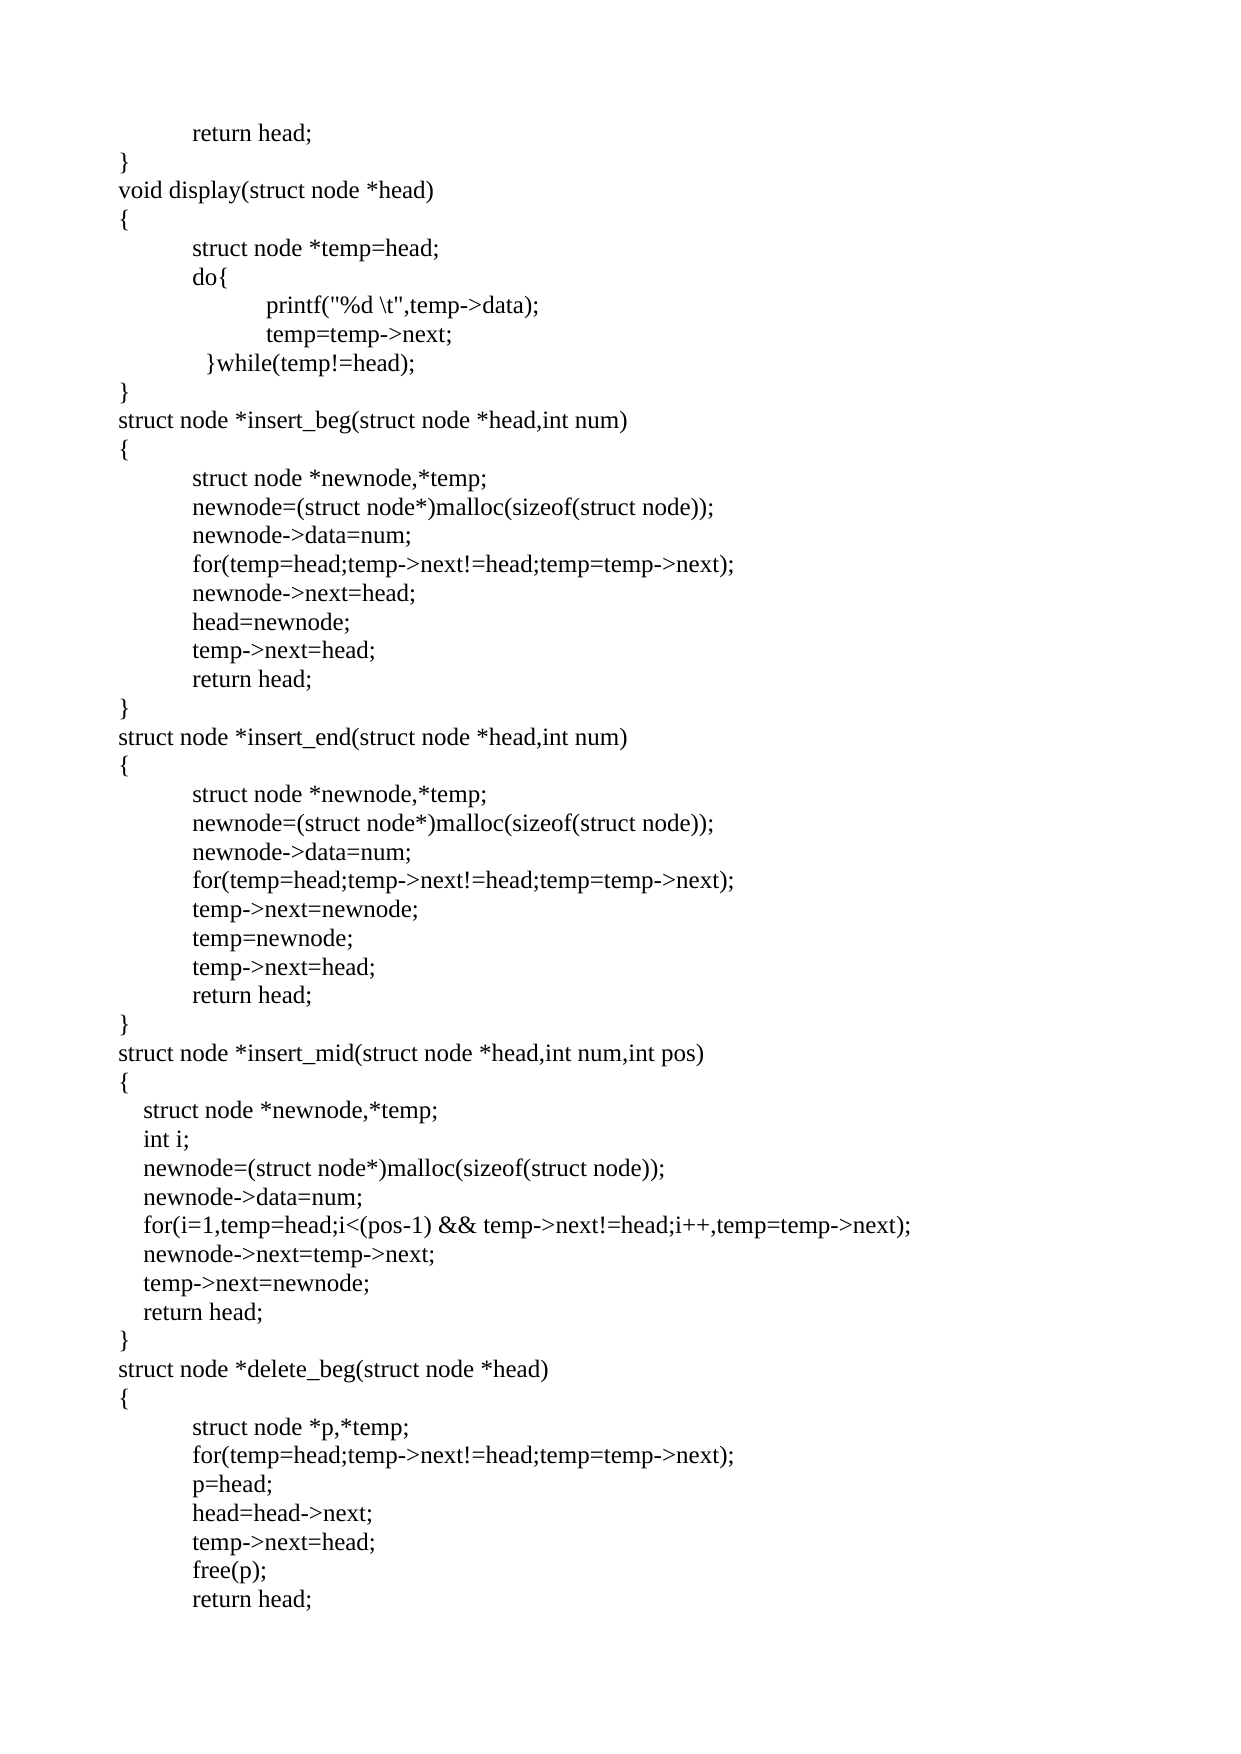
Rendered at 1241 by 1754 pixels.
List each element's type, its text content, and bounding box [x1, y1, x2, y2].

text return head; [118, 1584, 1122, 1613]
text struct node *delete_beg(struct node *head) [118, 1354, 1122, 1383]
text } [118, 377, 1122, 406]
text return head; [118, 1297, 1122, 1326]
text for(temp=head;temp->next!=head;temp=temp->next); [118, 866, 1122, 894]
text temp->next=head; [118, 1527, 1122, 1556]
text temp->next=newnode; [118, 894, 1122, 923]
text void display(struct node *head) [118, 176, 1122, 204]
text struct node *insert_end(struct node *head,int num) [118, 722, 1122, 751]
text temp->next=head; [118, 952, 1122, 981]
text { [118, 1067, 1122, 1096]
text printf("%d \t",temp->data); [118, 291, 1122, 319]
text }while(temp!=head); [118, 348, 1122, 377]
text newnode->data=num; [118, 1182, 1122, 1211]
text { [118, 434, 1122, 463]
text for(temp=head;temp->next!=head;temp=temp->next); [118, 549, 1122, 578]
text struct node *newnode,*temp; [118, 779, 1122, 808]
text struct node *temp=head; [118, 233, 1122, 262]
text do{ [118, 262, 1122, 291]
text } [118, 1326, 1122, 1354]
text newnode=(struct node*)malloc(sizeof(struct node)); [118, 808, 1122, 837]
text struct node *p,*temp; [118, 1412, 1122, 1441]
text head=head->next; [118, 1498, 1122, 1527]
text struct node *insert_beg(struct node *head,int num) [118, 406, 1122, 434]
text { [118, 204, 1122, 233]
text return head; [118, 664, 1122, 693]
text temp->next=head; [118, 636, 1122, 664]
text { [118, 751, 1122, 779]
text return head; [118, 118, 1122, 147]
text temp=temp->next; [118, 319, 1122, 348]
text newnode->data=num; [118, 521, 1122, 549]
text newnode->next=head; [118, 578, 1122, 607]
text newnode=(struct node*)malloc(sizeof(struct node)); [118, 1153, 1122, 1182]
text } [118, 693, 1122, 722]
text for(i=1,temp=head;i<(pos-1) && temp->next!=head;i++,temp=temp->next); [118, 1211, 1122, 1239]
text } [118, 1009, 1122, 1038]
text struct node *newnode,*temp; [118, 463, 1122, 492]
text free(p); [118, 1556, 1122, 1584]
text newnode->data=num; [118, 837, 1122, 866]
text return head; [118, 981, 1122, 1009]
text struct node *newnode,*temp; [118, 1096, 1122, 1124]
text { [118, 1383, 1122, 1412]
text p=head; [118, 1469, 1122, 1498]
text head=newnode; [118, 607, 1122, 636]
text newnode=(struct node*)malloc(sizeof(struct node)); [118, 492, 1122, 521]
text struct node *insert_mid(struct node *head,int num,int pos) [118, 1038, 1122, 1067]
text newnode->next=temp->next; [118, 1239, 1122, 1268]
text } [118, 147, 1122, 176]
text temp=newnode; [118, 923, 1122, 952]
text for(temp=head;temp->next!=head;temp=temp->next); [118, 1441, 1122, 1469]
text temp->next=newnode; [118, 1268, 1122, 1297]
text int i; [118, 1124, 1122, 1153]
